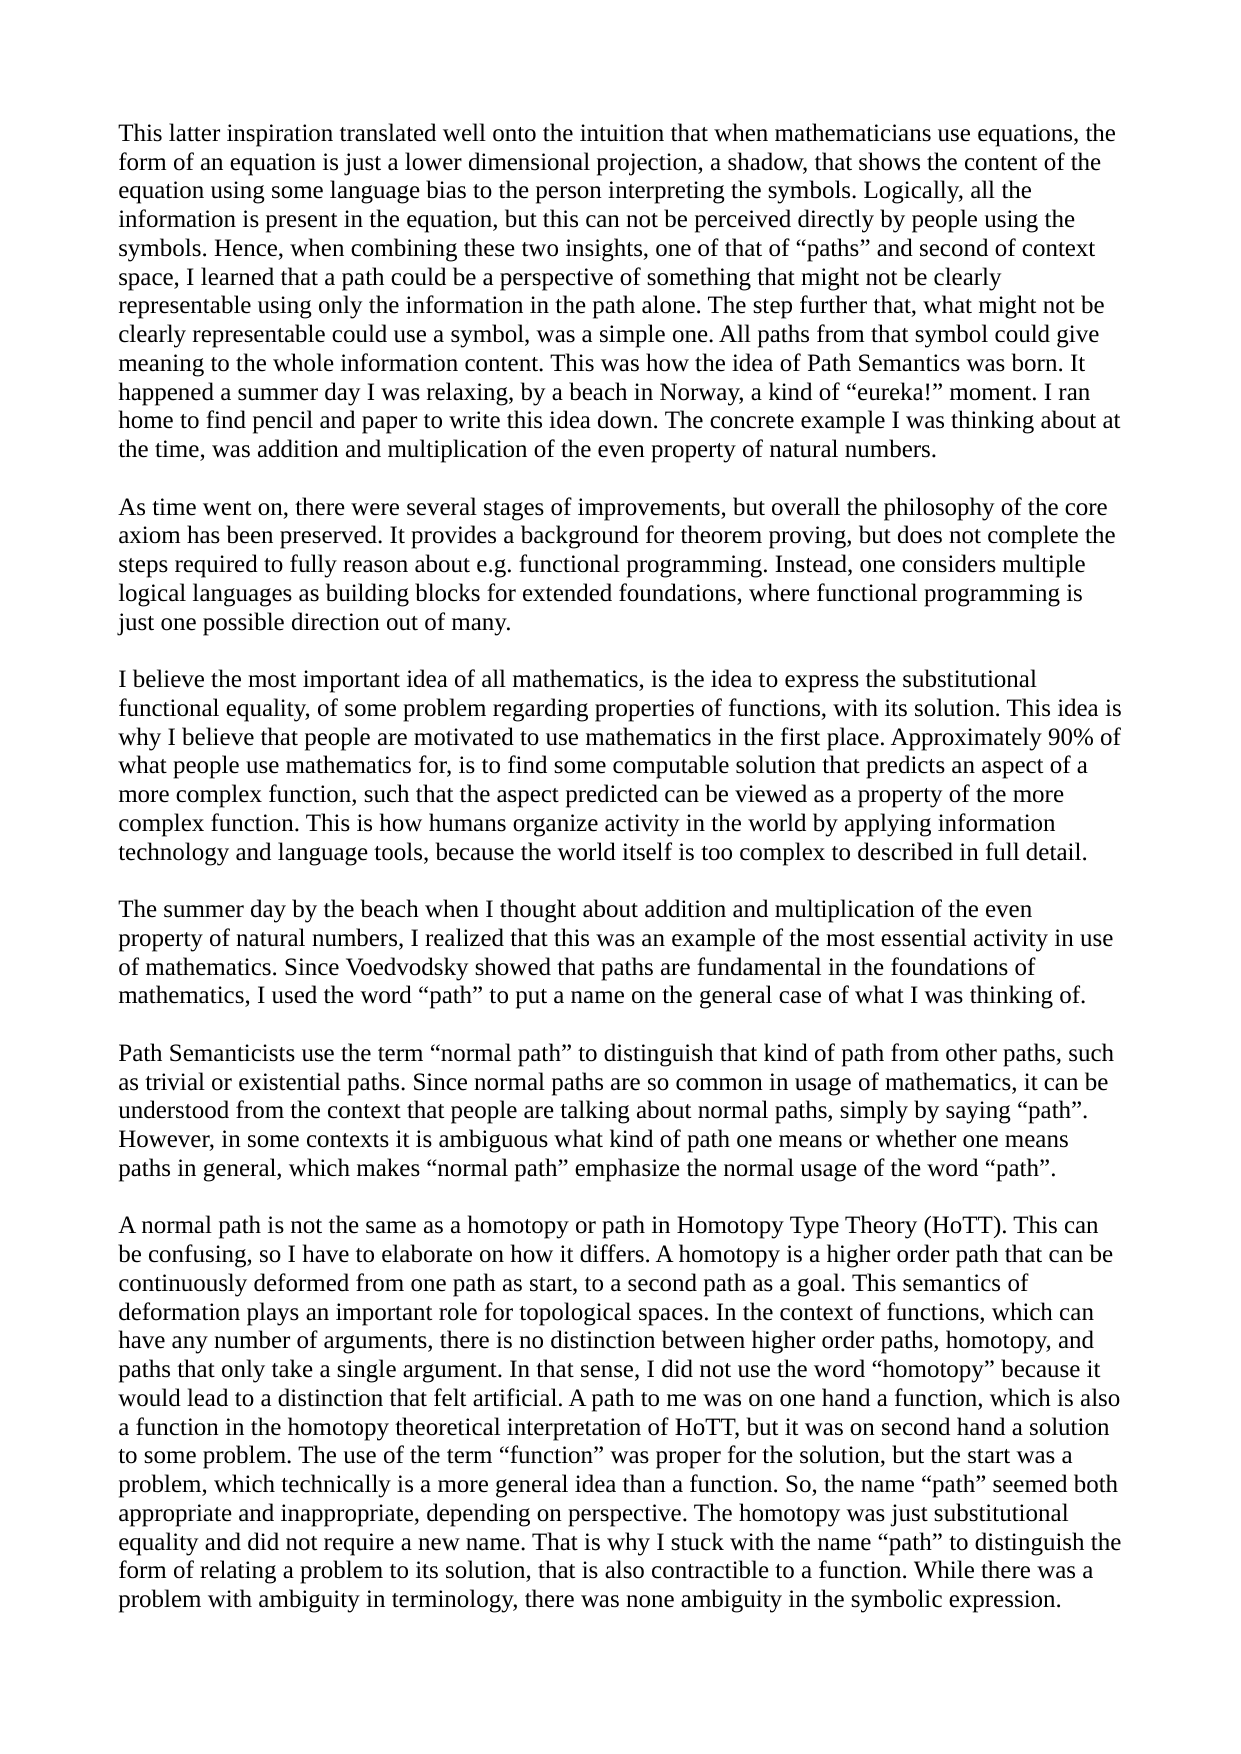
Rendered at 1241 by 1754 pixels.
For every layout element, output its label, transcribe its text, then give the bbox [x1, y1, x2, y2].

text A normal path is not the same as a homotopy or path in Homotopy Type Theory (HoTT). This can be confusing, so I have to elaborate on how it differs. A homotopy is a higher order path that can be continuously deformed from one path as start, to a second path as a goal. This semantics of deformation plays an important role for topological spaces. In the context of functions, which can have any number of arguments, there is no distinction between higher order paths, homotopy, and paths that only take a single argument. In that sense, I did not use the word “homotopy” because it would lead to a distinction that felt artificial. A path to me was on one hand a function, which is also a function in the homotopy theoretical interpretation of HoTT, but it was on second hand a solution to some problem. The use of the term “function” was proper for the solution, but the start was a problem, which technically is a more general idea than a function. So, the name “path” seemed both appropriate and inappropriate, depending on perspective. The homotopy was just substitutional equality and did not require a new name. That is why I stuck with the name “path” to distinguish the form of relating a problem to its solution, that is also contractible to a function. While there was a problem with ambiguity in terminology, there was none ambiguity in the symbolic expression. [118, 1211, 1122, 1613]
text I believe the most important idea of all mathematics, is the idea to express the substitutional functional equality, of some problem regarding properties of functions, with its solution. This idea is why I believe that people are motivated to use mathematics in the first place. Approximately 90% of what people use mathematics for, is to find some computable solution that predicts an aspect of a more complex function, such that the aspect predicted can be viewed as a property of the more complex function. This is how humans organize activity in the world by applying information technology and language tools, because the world itself is too complex to described in full detail. [118, 664, 1122, 866]
text As time went on, there were several stages of improvements, but overall the philosophy of the core axiom has been preserved. It provides a background for theorem proving, but does not complete the steps required to fully reason about e.g. functional programming. Instead, one considers multiple logical languages as building blocks for extended foundations, where functional programming is just one possible direction out of many. [118, 492, 1122, 636]
text The summer day by the beach when I thought about addition and multiplication of the even property of natural numbers, I realized that this was an example of the most essential activity in use of mathematics. Since Voedvodsky showed that paths are fundamental in the foundations of mathematics, I used the word “path” to put a name on the general case of what I was thinking of. [118, 894, 1122, 1009]
text Path Semanticists use the term “normal path” to distinguish that kind of path from other paths, such as trivial or existential paths. Since normal paths are so common in usage of mathematics, it can be understood from the context that people are talking about normal paths, simply by saying “path”. However, in some contexts it is ambiguous what kind of path one means or whether one means paths in general, which makes “normal path” emphasize the normal usage of the word “path”. [118, 1038, 1122, 1182]
text This latter inspiration translated well onto the intuition that when mathematicians use equations, the form of an equation is just a lower dimensional projection, a shadow, that shows the content of the equation using some language bias to the person interpreting the symbols. Logically, all the information is present in the equation, but this can not be perceived directly by people using the symbols. Hence, when combining these two insights, one of that of “paths” and second of context space, I learned that a path could be a perspective of something that might not be clearly representable using only the information in the path alone. The step further that, what might not be clearly representable could use a symbol, was a simple one. All paths from that symbol could give meaning to the whole information content. This was how the idea of Path Semantics was born. It happened a summer day I was relaxing, by a beach in Norway, a kind of “eureka!” moment. I ran home to find pencil and paper to write this idea down. The concrete example I was thinking about at the time, was addition and multiplication of the even property of natural numbers. [118, 118, 1122, 463]
